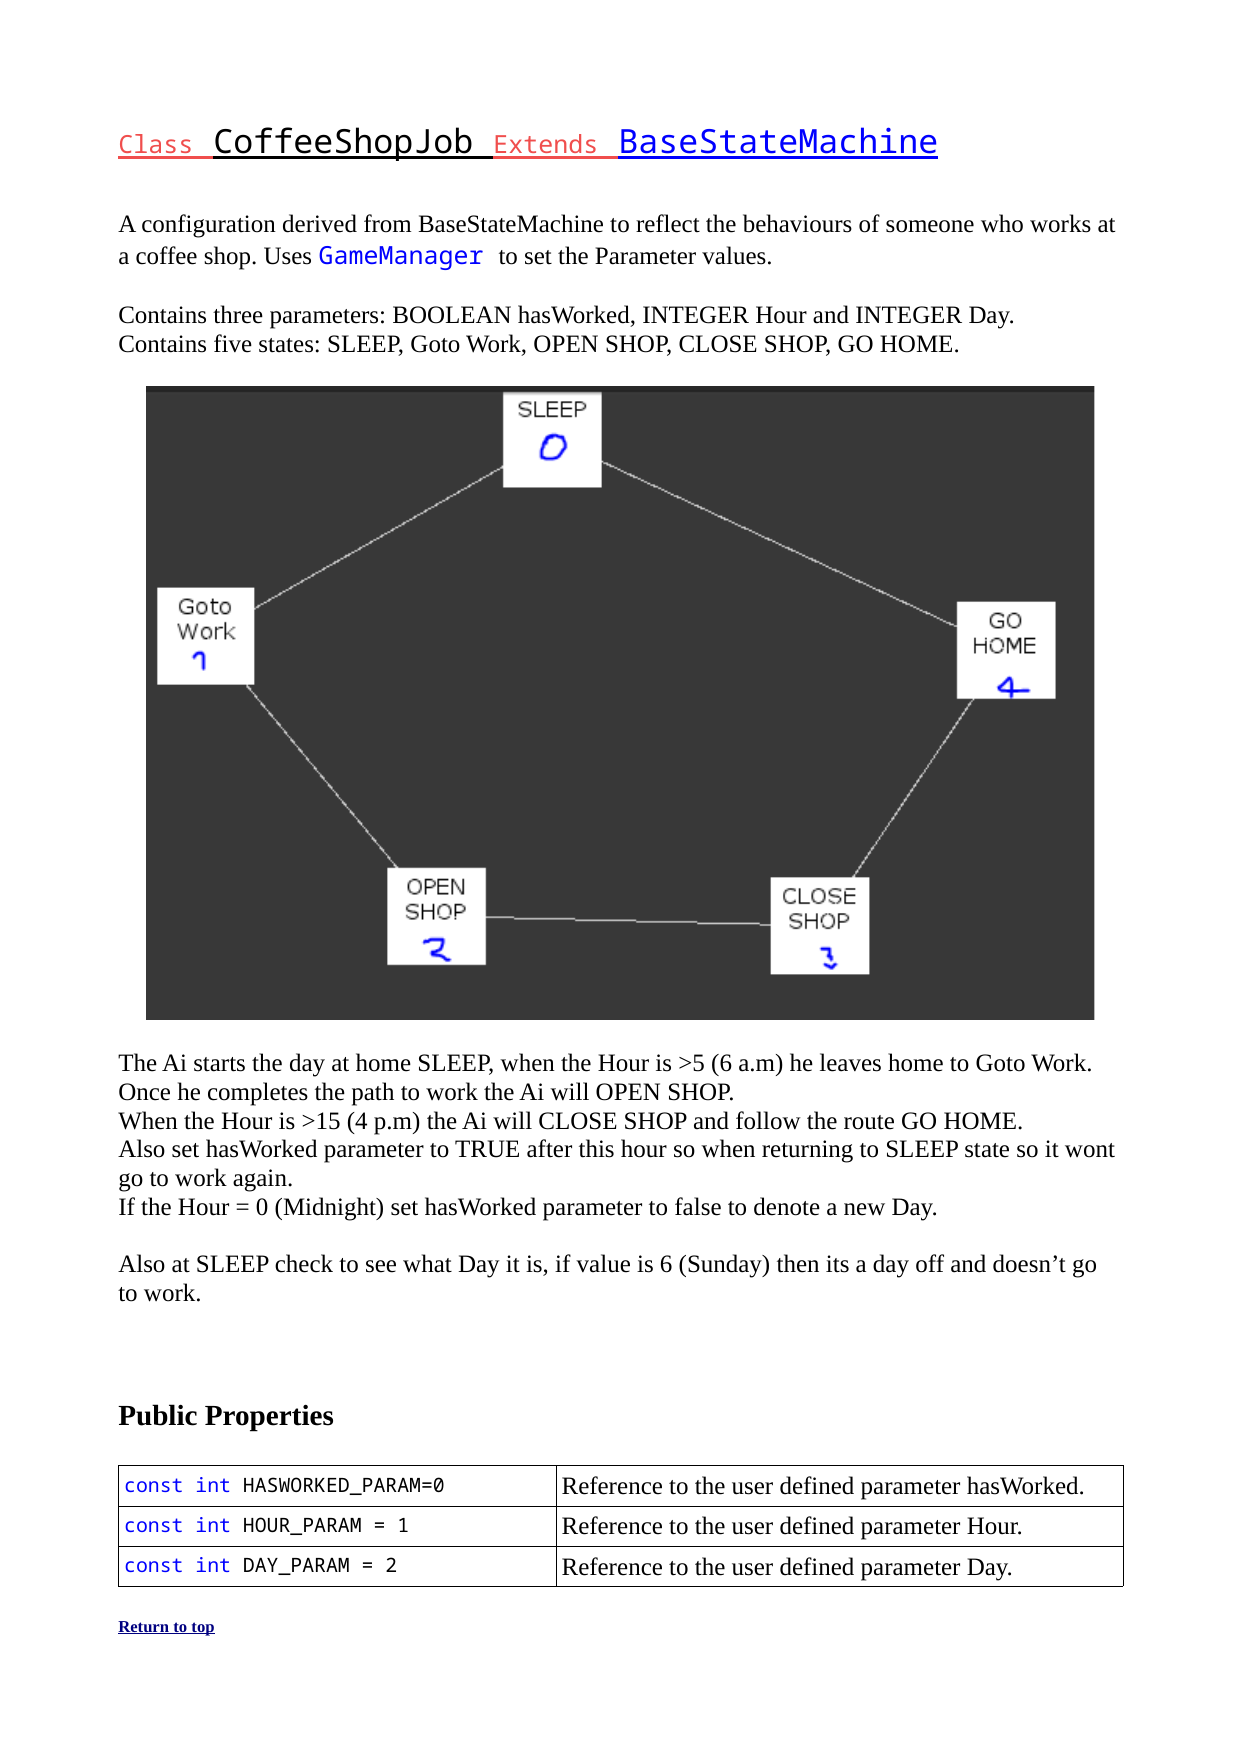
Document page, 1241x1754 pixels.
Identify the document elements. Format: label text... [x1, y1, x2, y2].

table_cell Reference to the user defined parameter Day. [557, 1547, 1123, 1586]
picture [146, 386, 1095, 1020]
text Also at SLEEP check to see what Day it is, if value is 6 (Sunday) then its a day off and doesn’t go to work. [118, 1249, 1122, 1307]
text Public Properties [118, 1398, 1122, 1432]
table_cell const int HOUR_PARAM = 1 [119, 1507, 556, 1546]
text Also set hasWorked parameter to TRUE after this hour so when returning to SLEEP state so it wont go to work again. [118, 1134, 1122, 1192]
table_header Reference to the user defined parameter hasWorked. [557, 1466, 1123, 1506]
text A configuration derived from BaseStateMachine to reflect the behaviours of someone who works at a coffee shop. Uses GameManager to set the Parameter values. [118, 209, 1122, 272]
text Contains three parameters: BOOLEAN hasWorked, INTEGER Hour and INTEGER Day. [118, 301, 1122, 329]
text If the Hour = 0 (Midnight) set hasWorked parameter to false to denote a new Day. [118, 1192, 1122, 1221]
text The Ai starts the day at home SLEEP, when the Hour is >5 (6 a.m) he leaves home to Goto Work. [118, 1048, 1122, 1077]
text Once he completes the path to work the Ai will OPEN SHOP. [118, 1077, 1122, 1106]
table_cell const int DAY_PARAM = 2 [119, 1547, 556, 1586]
text Class CoffeeShopJob Extends BaseStateMachine [118, 118, 1122, 163]
text When the Hour is >15 (4 p.m) the Ai will CLOSE SHOP and follow the route GO HOME. [118, 1106, 1122, 1134]
text Contains five states: SLEEP, Goto Work, OPEN SHOP, CLOSE SHOP, GO HOME. [118, 329, 1122, 358]
table_cell Reference to the user defined parameter Hour. [557, 1507, 1123, 1546]
table_header const int HASWORKED_PARAM=0 [119, 1466, 556, 1506]
